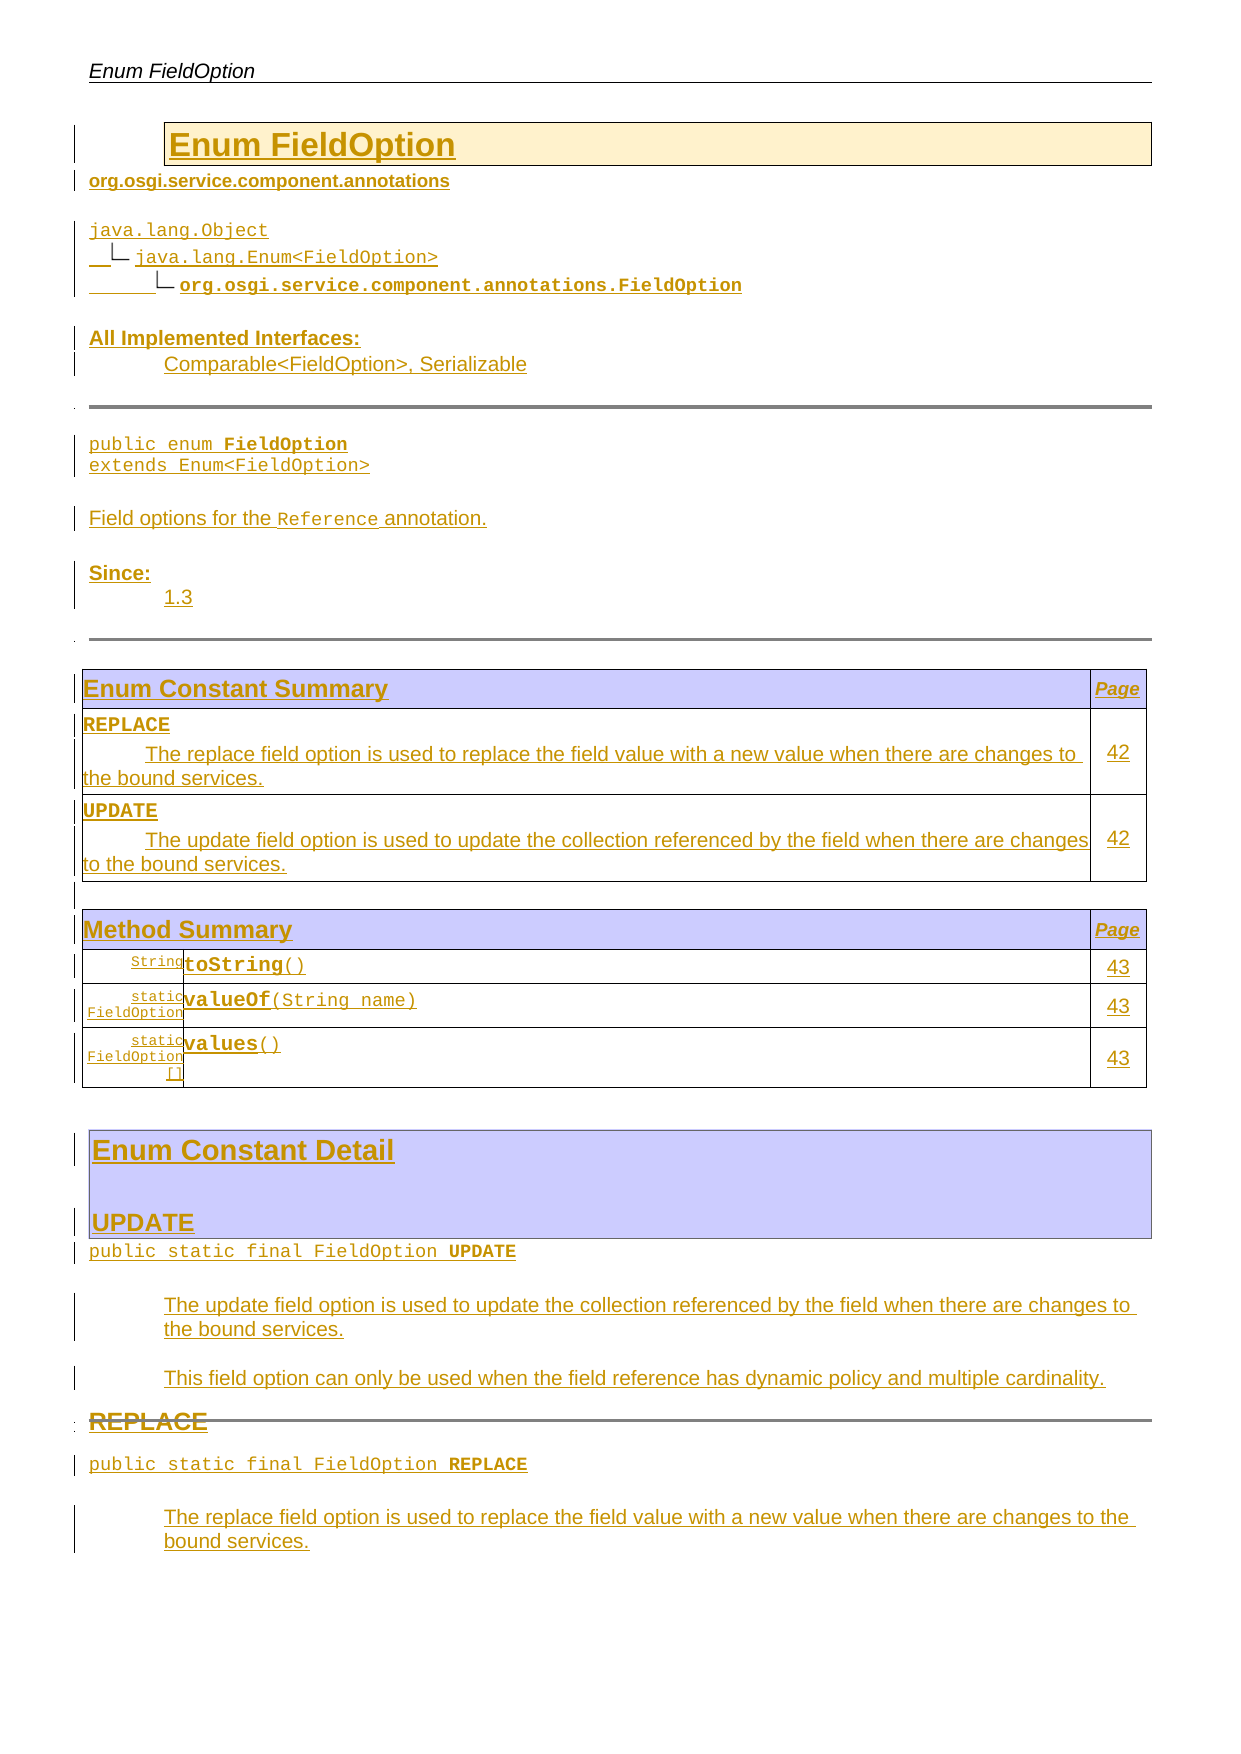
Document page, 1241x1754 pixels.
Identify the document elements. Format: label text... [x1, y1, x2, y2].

table_cell 42 [1091, 795, 1146, 881]
text This field option can only be used when the field reference has dynamic policy and multiple cardinality. [163, 1366, 1152, 1389]
text Field options for the Reference annotation. [88, 506, 1152, 531]
table_cell UPDATE The update field option is used to update the collection referenced by the field when there are changes to the bound services. [83, 795, 1090, 881]
text org.osgi.service.component.annotations.FieldOption [88, 269, 1152, 297]
text java.lang.Enum<FieldOption> [88, 242, 1152, 269]
text public enum FieldOption [88, 434, 1152, 456]
subtitle Enum Constant Detail [90, 1131, 1151, 1166]
picture [111, 241, 135, 264]
subtitle UPDATE [90, 1204, 1151, 1238]
text org.osgi.service.component.annotations [88, 170, 1152, 191]
table_header Enum Constant Summary [83, 670, 1090, 708]
table_cell 43 [1091, 950, 1146, 983]
text Comparable<FieldOption>, Serializable [163, 352, 1152, 376]
table_cell static FieldOption [83, 984, 183, 1027]
table_header Method Summary [83, 910, 1090, 949]
text The update field option is used to update the collection referenced by the field when there are changes to the bound services. [163, 1293, 1152, 1341]
table_cell 43 [1091, 1028, 1146, 1087]
table_cell values() [184, 1028, 1090, 1087]
text 1.3 [163, 584, 1152, 608]
table_cell toString() [184, 950, 1090, 983]
table_cell REPLACE The replace field option is used to replace the field value with a new value when there are changes to the bound services. [83, 709, 1090, 794]
table_cell 43 [1091, 984, 1146, 1027]
text The replace field option is used to replace the field value with a new value when there are changes to the bound services. [163, 1505, 1152, 1553]
subtitle All Implemented Interfaces: [88, 326, 1152, 350]
subtitle Enum FieldOption [165, 123, 1151, 165]
table_cell static FieldOption[] [83, 1028, 183, 1087]
table_header Page [1091, 910, 1146, 949]
text public static final FieldOption REPLACE [88, 1455, 1152, 1476]
table_cell String [83, 950, 183, 983]
text java.lang.Object [88, 221, 1152, 242]
text extends Enum<FieldOption> [88, 456, 1152, 477]
text public static final FieldOption UPDATE [88, 1242, 1152, 1263]
subtitle REPLACE [88, 1427, 1152, 1431]
table_cell 42 [1091, 709, 1146, 794]
picture [156, 269, 180, 292]
table_header Page [1091, 670, 1146, 708]
table_cell valueOf(String name) [184, 984, 1090, 1027]
text Since: [88, 561, 1152, 584]
